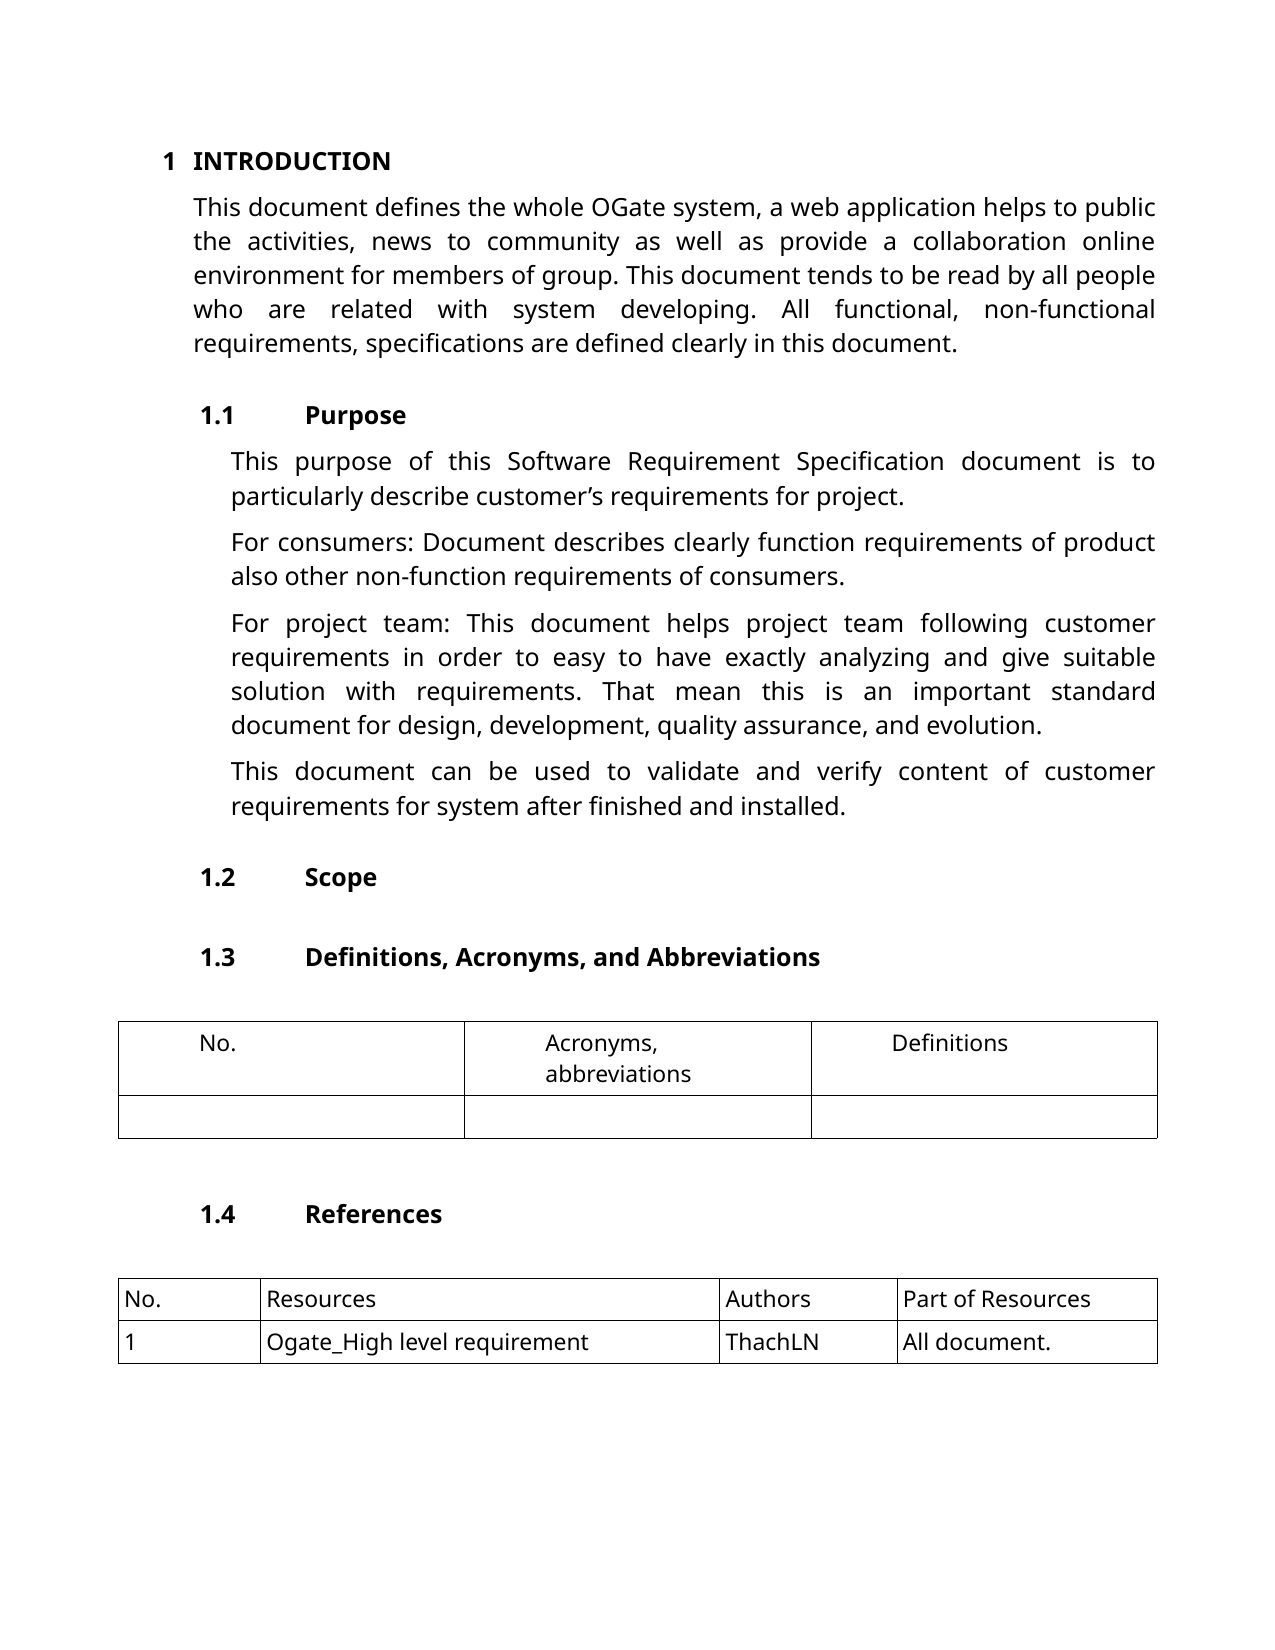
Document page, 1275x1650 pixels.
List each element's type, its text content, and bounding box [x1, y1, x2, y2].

table_header Authors [720, 1279, 897, 1320]
subtitle Definitions, Acronyms, and Abbreviations [193, 931, 1157, 974]
subtitle Purpose [193, 397, 1157, 432]
list This document defines the whole OGate system, a web application helps to public the activities, news to community as well as provide a collaboration online environment for members of group. This document tends to be read by all people who are related with system developing. All functional, non-functional requirements, specifications are defined clearly in this document. [156, 190, 1157, 360]
list This document can be used to validate and verify content of customer requirements for system after finished and installed. [193, 754, 1157, 822]
table_cell [119, 1096, 464, 1138]
table_header Definitions [812, 1022, 1157, 1095]
table_header Part of Resources [898, 1279, 1157, 1320]
list This purpose of this Software Requirement Specification document is to particularly describe customer’s requirements for project. [193, 444, 1157, 512]
table_cell 1 [119, 1321, 260, 1363]
table_header No. [119, 1022, 464, 1095]
table_cell [465, 1096, 811, 1138]
table_header Acronyms, abbreviations [465, 1022, 811, 1095]
subtitle INTRODUCTION [156, 143, 1157, 177]
list For project team: This document helps project team following customer requirements in order to easy to have exactly analyzing and give suitable solution with requirements. That mean this is an important standard document for design, development, quality assurance, and evolution. [193, 605, 1157, 742]
list For consumers: Document describes clearly function requirements of product also other non-function requirements of consumers. [193, 525, 1157, 593]
table_header Resources [261, 1279, 719, 1320]
table_cell All document. [898, 1321, 1157, 1363]
subtitle References [193, 1197, 1157, 1231]
table_cell [812, 1096, 1157, 1138]
table_cell Ogate_High level requirement [261, 1321, 719, 1363]
subtitle Scope [193, 860, 1157, 894]
table_header No. [119, 1279, 260, 1320]
table_cell ThachLN [720, 1321, 897, 1363]
